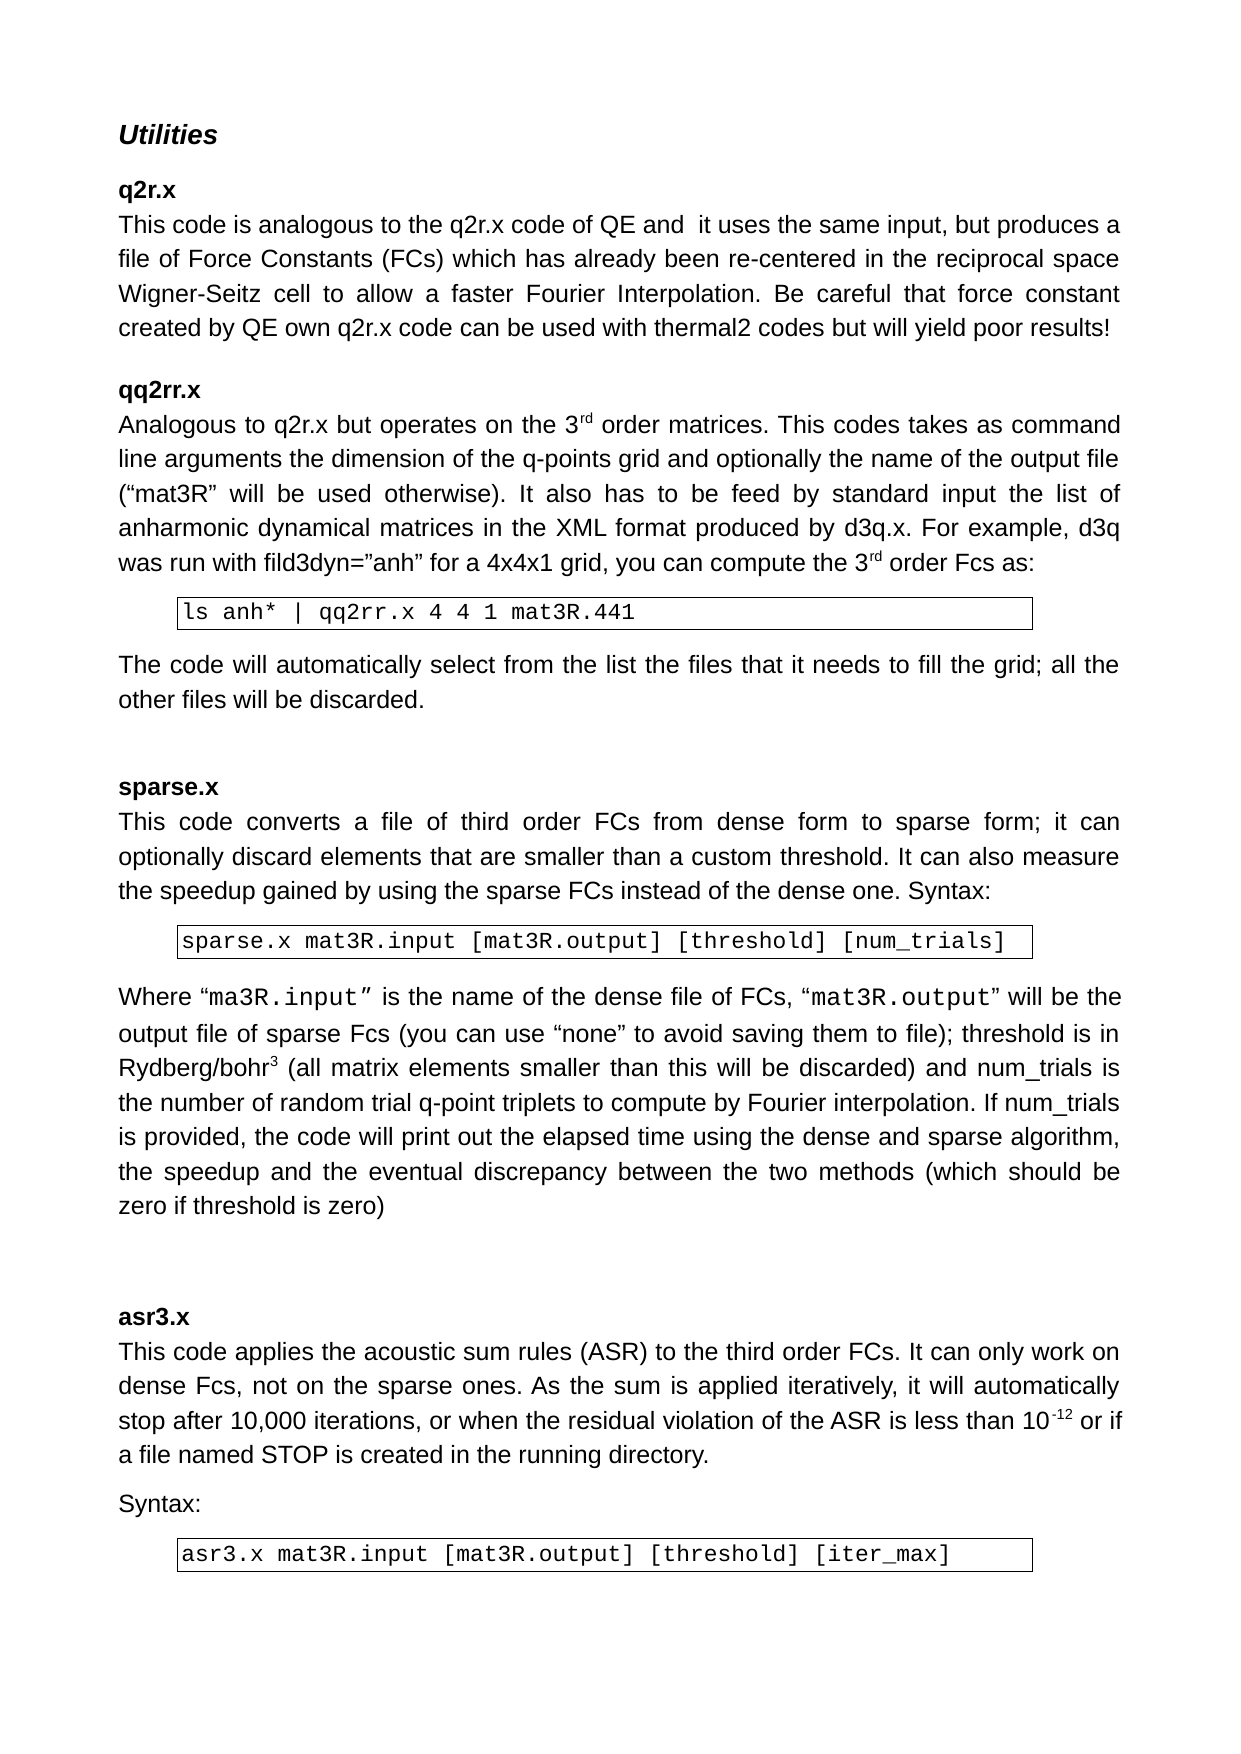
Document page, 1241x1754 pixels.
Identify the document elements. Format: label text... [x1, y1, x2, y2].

text sparse.x mat3R.input [mat3R.output] [threshold] [num_trials] [178, 926, 1032, 958]
text ls anh* | qq2rr.x 4 4 1 mat3R.441 [178, 598, 1032, 629]
text This code is analogous to the q2r.x code of QE and it uses the same input, but produces a file of Force Constants (FCs) which has already been re-centered in the reciprocal space Wigner-Seitz cell to allow a faster Fourier Interpolation. Be careful that force constant created by QE own q2r.x code can be used with thermal2 codes but will yield poor results! [118, 210, 1122, 342]
text This code converts a file of third order FCs from dense form to sparse form; it can optionally discard elements that are smaller than a custom threshold. It can also measure the speedup gained by using the sparse FCs instead of the dense one. Syntax: [118, 807, 1122, 905]
subtitle q2r.x [118, 175, 1122, 203]
subtitle sparse.x [118, 772, 1122, 801]
subtitle qq2rr.x [118, 375, 1122, 403]
text This code applies the acoustic sum rules (ASR) to the third order FCs. It can only work on dense Fcs, not on the sparse ones. As the sum is applied iteratively, it will automatically stop after 10,000 iterations, or when the residual violation of the ASR is less than 10-12 or if a file named STOP is created in the running directory. [118, 1337, 1122, 1469]
text The code will automatically select from the list the files that it needs to fill the grid; all the other files will be discarded. [118, 650, 1122, 713]
subtitle asr3.x [118, 1302, 1122, 1330]
text Syntax: [118, 1489, 1122, 1518]
subtitle Utilities [118, 118, 1122, 150]
text asr3.x mat3R.input [mat3R.output] [threshold] [iter_max] [178, 1539, 1032, 1571]
text Analogous to q2r.x but operates on the 3rd order matrices. This codes takes as command line arguments the dimension of the q-points grid and optionally the name of the output file (“mat3R” will be used otherwise). It also has to be feed by standard input the list of anharmonic dynamical matrices in the XML format produced by d3q.x. For example, d3q was run with fild3dyn=”anh” for a 4x4x1 grid, you can compute the 3rd order Fcs as: [118, 409, 1122, 576]
text Where “ma3R.input” is the name of the dense file of FCs, “mat3R.output” will be the output file of sparse Fcs (you can use “none” to avoid saving them to file); threshold is in Rydberg/bohr3 (all matrix elements smaller than this will be discarded) and num_trials is the number of random trial q-point triplets to compute by Fourier interpolation. If num_trials is provided, the code will print out the elapsed time using the dense and sparse algorithm, the speedup and the eventual discrepancy between the two methods (which should be zero if threshold is zero) [118, 979, 1122, 1220]
